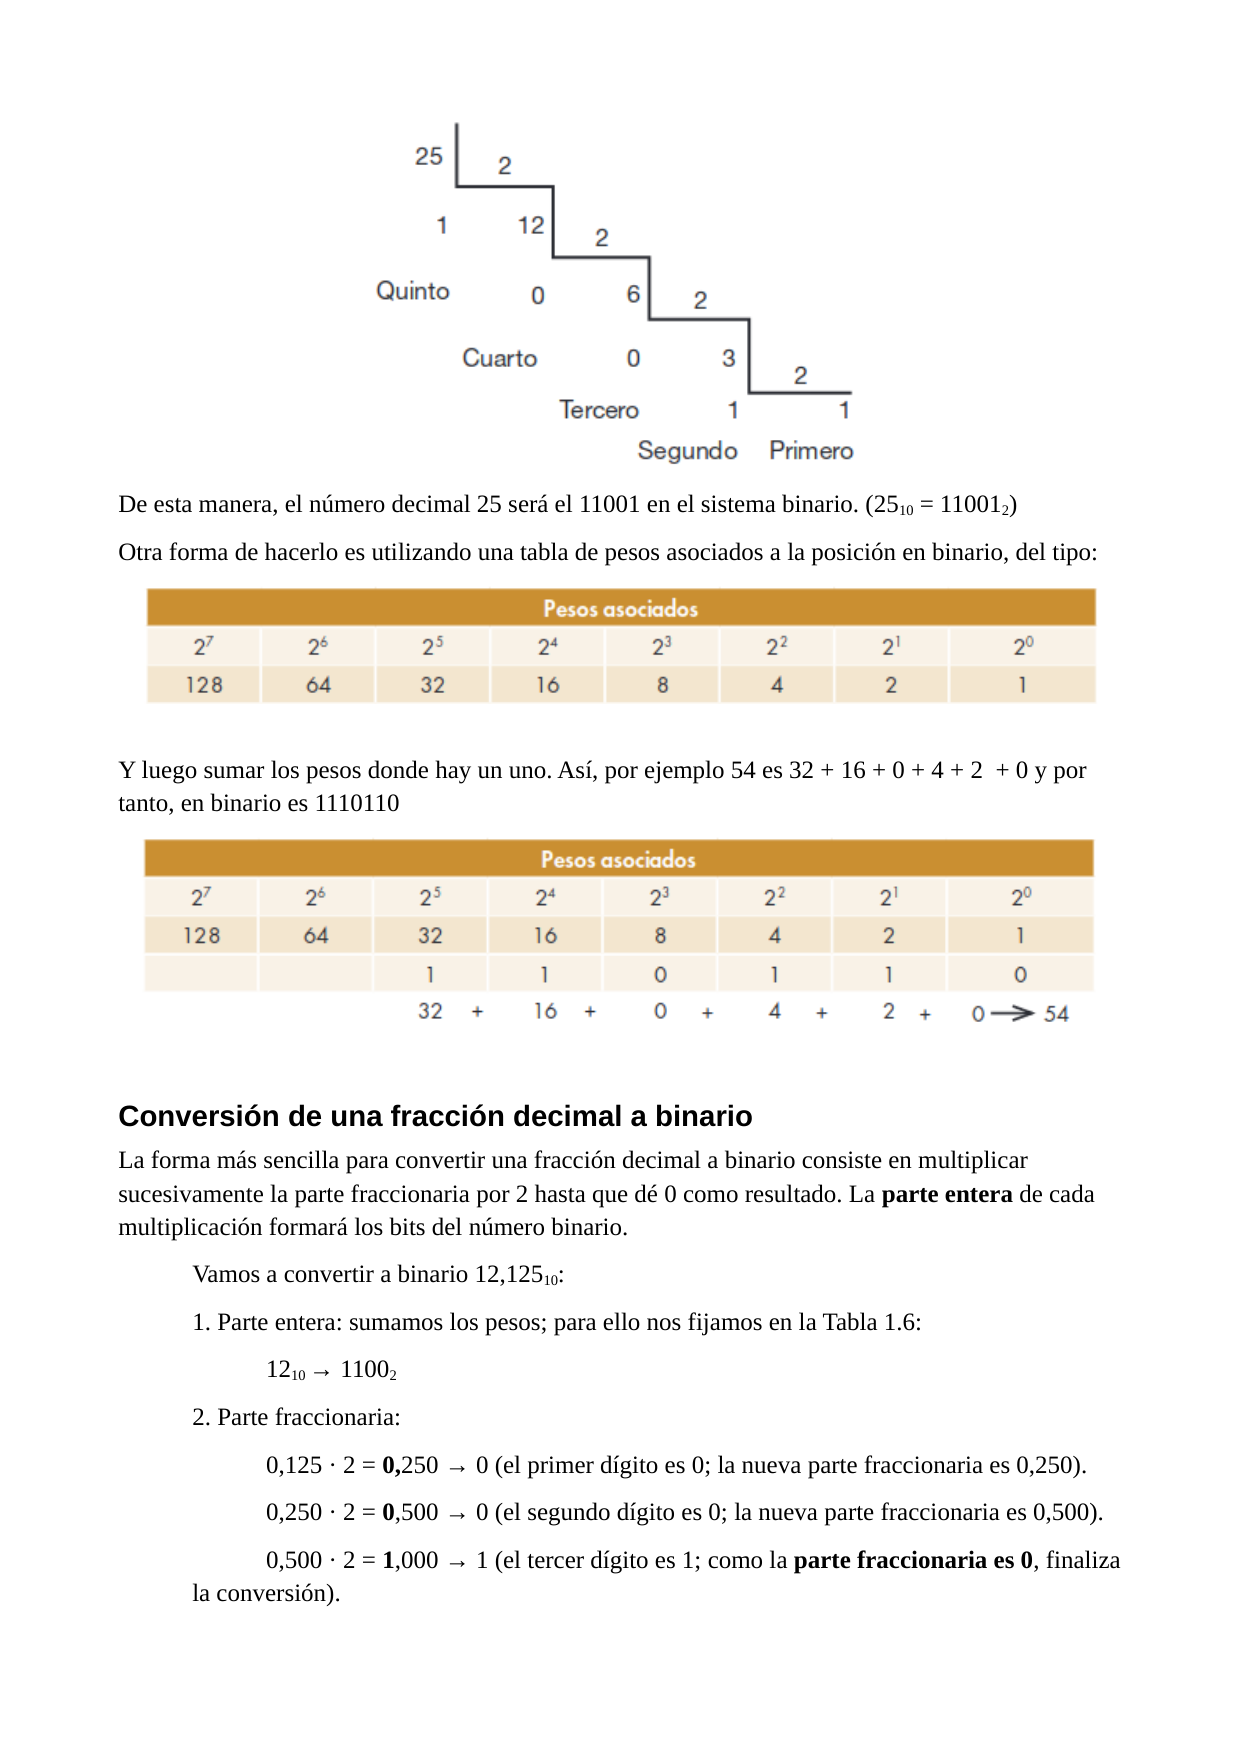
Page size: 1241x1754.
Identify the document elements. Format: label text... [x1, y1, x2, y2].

text Vamos a convertir a binario 12,12510: [192, 1259, 1122, 1288]
text 0,250 · 2 = 0,500 → 0 (el segundo dígito es 0; la nueva parte fraccionaria es 0,500). [192, 1497, 1122, 1526]
text 1. Parte entera: sumamos los pesos; para ello nos fijamos en la Tabla 1.6: [192, 1307, 1122, 1336]
subtitle Conversión de una fracción decimal a binario [118, 1099, 1122, 1133]
text 0,500 · 2 = 1,000 → 1 (el tercer dígito es 1; como la parte fraccionaria es 0, finaliza la conversión). [192, 1545, 1122, 1607]
text 0,125 · 2 = 0,250 → 0 (el primer dígito es 0; la nueva parte fraccionaria es 0,250). [192, 1450, 1122, 1478]
text La forma más sencilla para convertir una fracción decimal a binario consiste en multiplicar sucesivamente la parte fraccionaria por 2 hasta que dé 0 como resultado. La parte entera de cada multiplicación formará los bits del número binario. [118, 1146, 1122, 1240]
picture [142, 584, 1098, 704]
text De esta manera, el número decimal 25 será el 11001 en el sistema binario. (2510 = 110012) [118, 118, 1122, 518]
text 1210 → 11002 [192, 1354, 1122, 1383]
text Otra forma de hacerlo es utilizando una tabla de pesos asociados a la posición en binario, del tipo: [118, 537, 1122, 566]
picture [364, 118, 876, 486]
text Y luego sumar los pesos donde hay un uno. Así, por ejemplo 54 es 32 + 16 + 0 + 4 + 2 + 0 y por tanto, en binario es 1110110 [118, 755, 1122, 817]
picture [142, 836, 1099, 1033]
text 2. Parte fraccionaria: [192, 1402, 1122, 1431]
